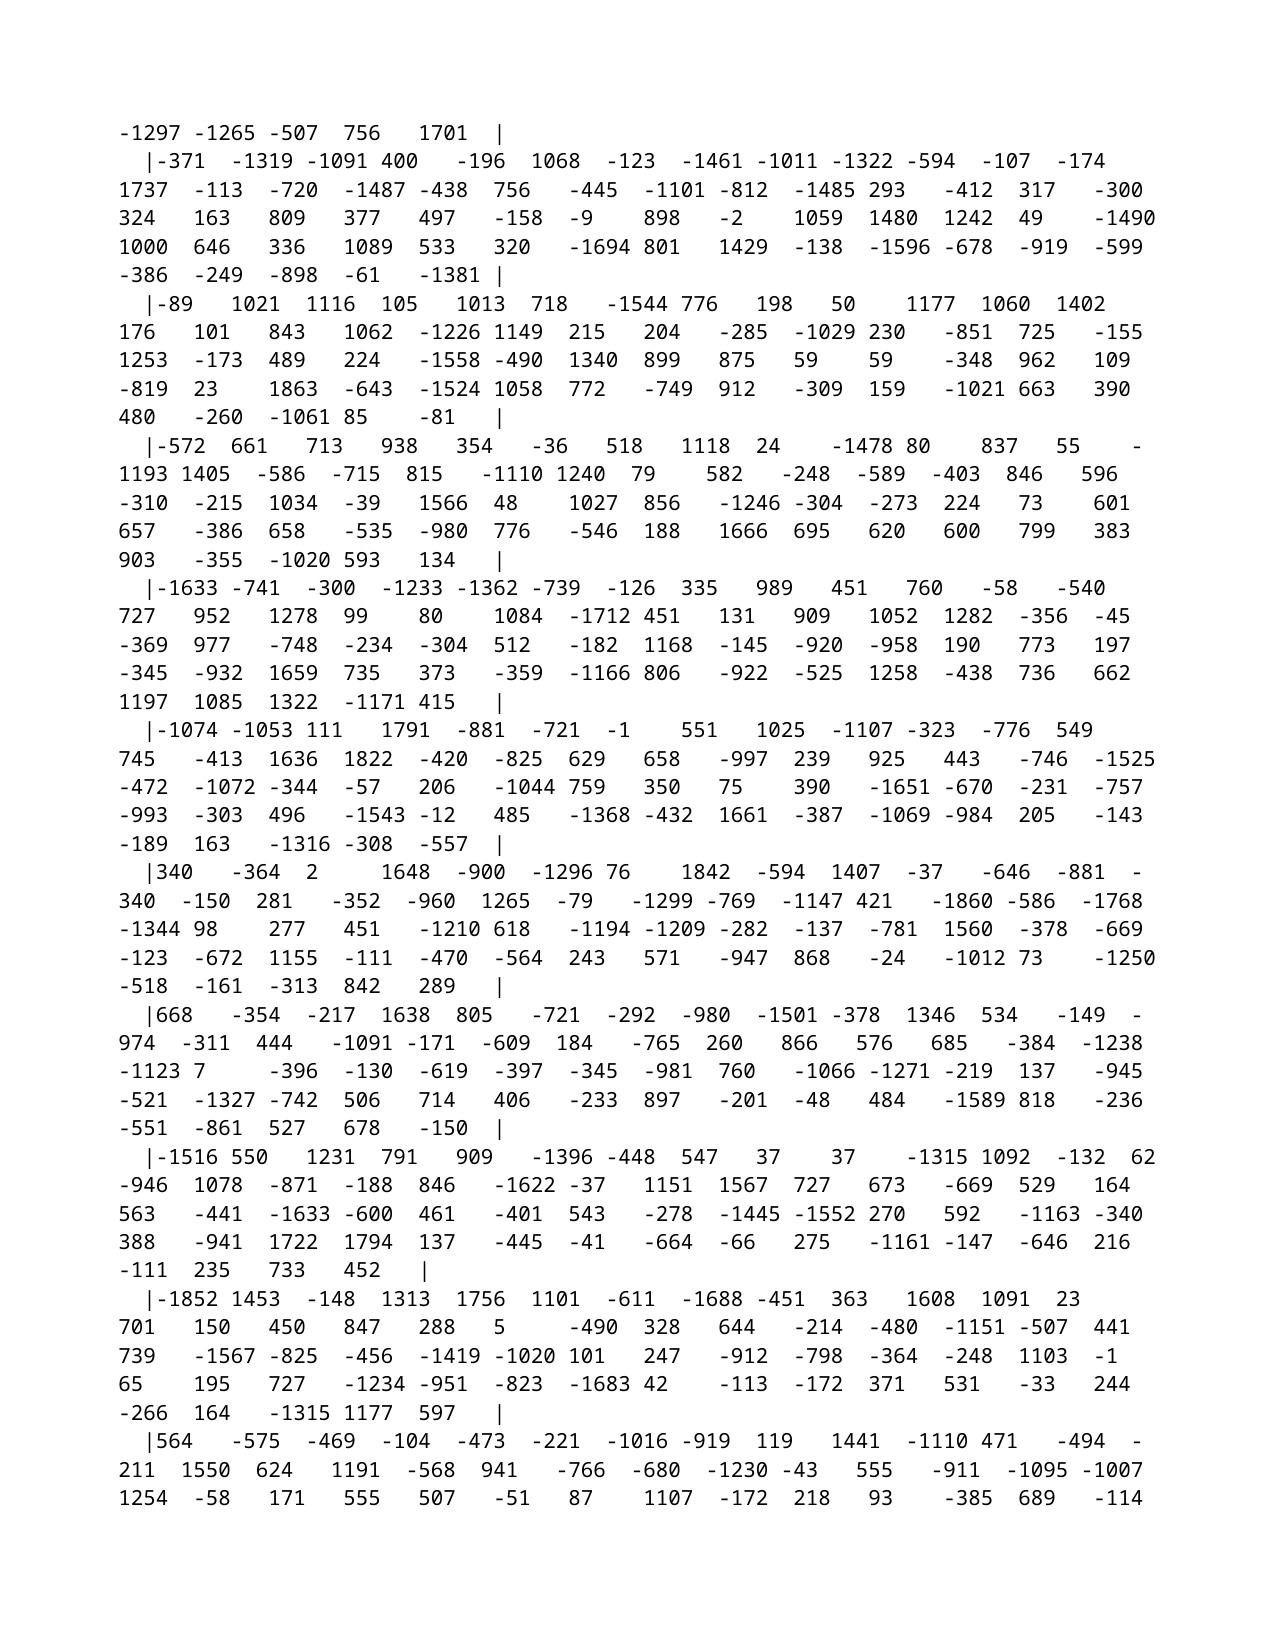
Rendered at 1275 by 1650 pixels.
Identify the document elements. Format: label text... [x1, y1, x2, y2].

text |-1516 550 1231 791 909 -1396 -448 547 37 37 -1315 1092 -132 62 -946 1078 -871 -188 846 -1622 -37 1151 1567 727 673 -669 529 164 563 -441 -1633 -600 461 -401 543 -278 -1445 -1552 270 592 -1163 -340 388 -941 1722 1794 137 -445 -41 -664 -66 275 -1161 -147 -646 216 -111 235 733 452 | [118, 1142, 1157, 1284]
text |668 -354 -217 1638 805 -721 -292 -980 -1501 -378 1346 534 -149 -974 -311 444 -1091 -171 -609 184 -765 260 866 576 685 -384 -1238 -1123 7 -396 -130 -619 -397 -345 -981 760 -1066 -1271 -219 137 -945 -521 -1327 -742 506 714 406 -233 897 -201 -48 484 -1589 818 -236 -551 -861 527 678 -150 | [118, 1000, 1157, 1142]
text -1297 -1265 -507 756 1701 | [118, 118, 1157, 147]
text |-572 661 713 938 354 -36 518 1118 24 -1478 80 837 55 -1193 1405 -586 -715 815 -1110 1240 79 582 -248 -589 -403 846 596 -310 -215 1034 -39 1566 48 1027 856 -1246 -304 -273 224 73 601 657 -386 658 -535 -980 776 -546 188 1666 695 620 600 799 383 903 -355 -1020 593 134 | [118, 431, 1157, 573]
text |564 -575 -469 -104 -473 -221 -1016 -919 119 1441 -1110 471 -494 -211 1550 624 1191 -568 941 -766 -680 -1230 -43 555 -911 -1095 -1007 1254 -58 171 555 507 -51 87 1107 -172 218 93 -385 689 -114 [118, 1426, 1157, 1512]
text |-371 -1319 -1091 400 -196 1068 -123 -1461 -1011 -1322 -594 -107 -174 1737 -113 -720 -1487 -438 756 -445 -1101 -812 -1485 293 -412 317 -300 324 163 809 377 497 -158 -9 898 -2 1059 1480 1242 49 -1490 1000 646 336 1089 533 320 -1694 801 1429 -138 -1596 -678 -919 -599 -386 -249 -898 -61 -1381 | [118, 147, 1157, 289]
text |-89 1021 1116 105 1013 718 -1544 776 198 50 1177 1060 1402 176 101 843 1062 -1226 1149 215 204 -285 -1029 230 -851 725 -155 1253 -173 489 224 -1558 -490 1340 899 875 59 59 -348 962 109 -819 23 1863 -643 -1524 1058 772 -749 912 -309 159 -1021 663 390 480 -260 -1061 85 -81 | [118, 289, 1157, 431]
text |-1633 -741 -300 -1233 -1362 -739 -126 335 989 451 760 -58 -540 727 952 1278 99 80 1084 -1712 451 131 909 1052 1282 -356 -45 -369 977 -748 -234 -304 512 -182 1168 -145 -920 -958 190 773 197 -345 -932 1659 735 373 -359 -1166 806 -922 -525 1258 -438 736 662 1197 1085 1322 -1171 415 | [118, 573, 1157, 715]
text |340 -364 2 1648 -900 -1296 76 1842 -594 1407 -37 -646 -881 -340 -150 281 -352 -960 1265 -79 -1299 -769 -1147 421 -1860 -586 -1768 -1344 98 277 451 -1210 618 -1194 -1209 -282 -137 -781 1560 -378 -669 -123 -672 1155 -111 -470 -564 243 571 -947 868 -24 -1012 73 -1250 -518 -161 -313 842 289 | [118, 857, 1157, 1000]
text |-1074 -1053 111 1791 -881 -721 -1 551 1025 -1107 -323 -776 549 745 -413 1636 1822 -420 -825 629 658 -997 239 925 443 -746 -1525 -472 -1072 -344 -57 206 -1044 759 350 75 390 -1651 -670 -231 -757 -993 -303 496 -1543 -12 485 -1368 -432 1661 -387 -1069 -984 205 -143 -189 163 -1316 -308 -557 | [118, 715, 1157, 857]
text |-1852 1453 -148 1313 1756 1101 -611 -1688 -451 363 1608 1091 23 701 150 450 847 288 5 -490 328 644 -214 -480 -1151 -507 441 739 -1567 -825 -456 -1419 -1020 101 247 -912 -798 -364 -248 1103 -1 65 195 727 -1234 -951 -823 -1683 42 -113 -172 371 531 -33 244 -266 164 -1315 1177 597 | [118, 1284, 1157, 1426]
